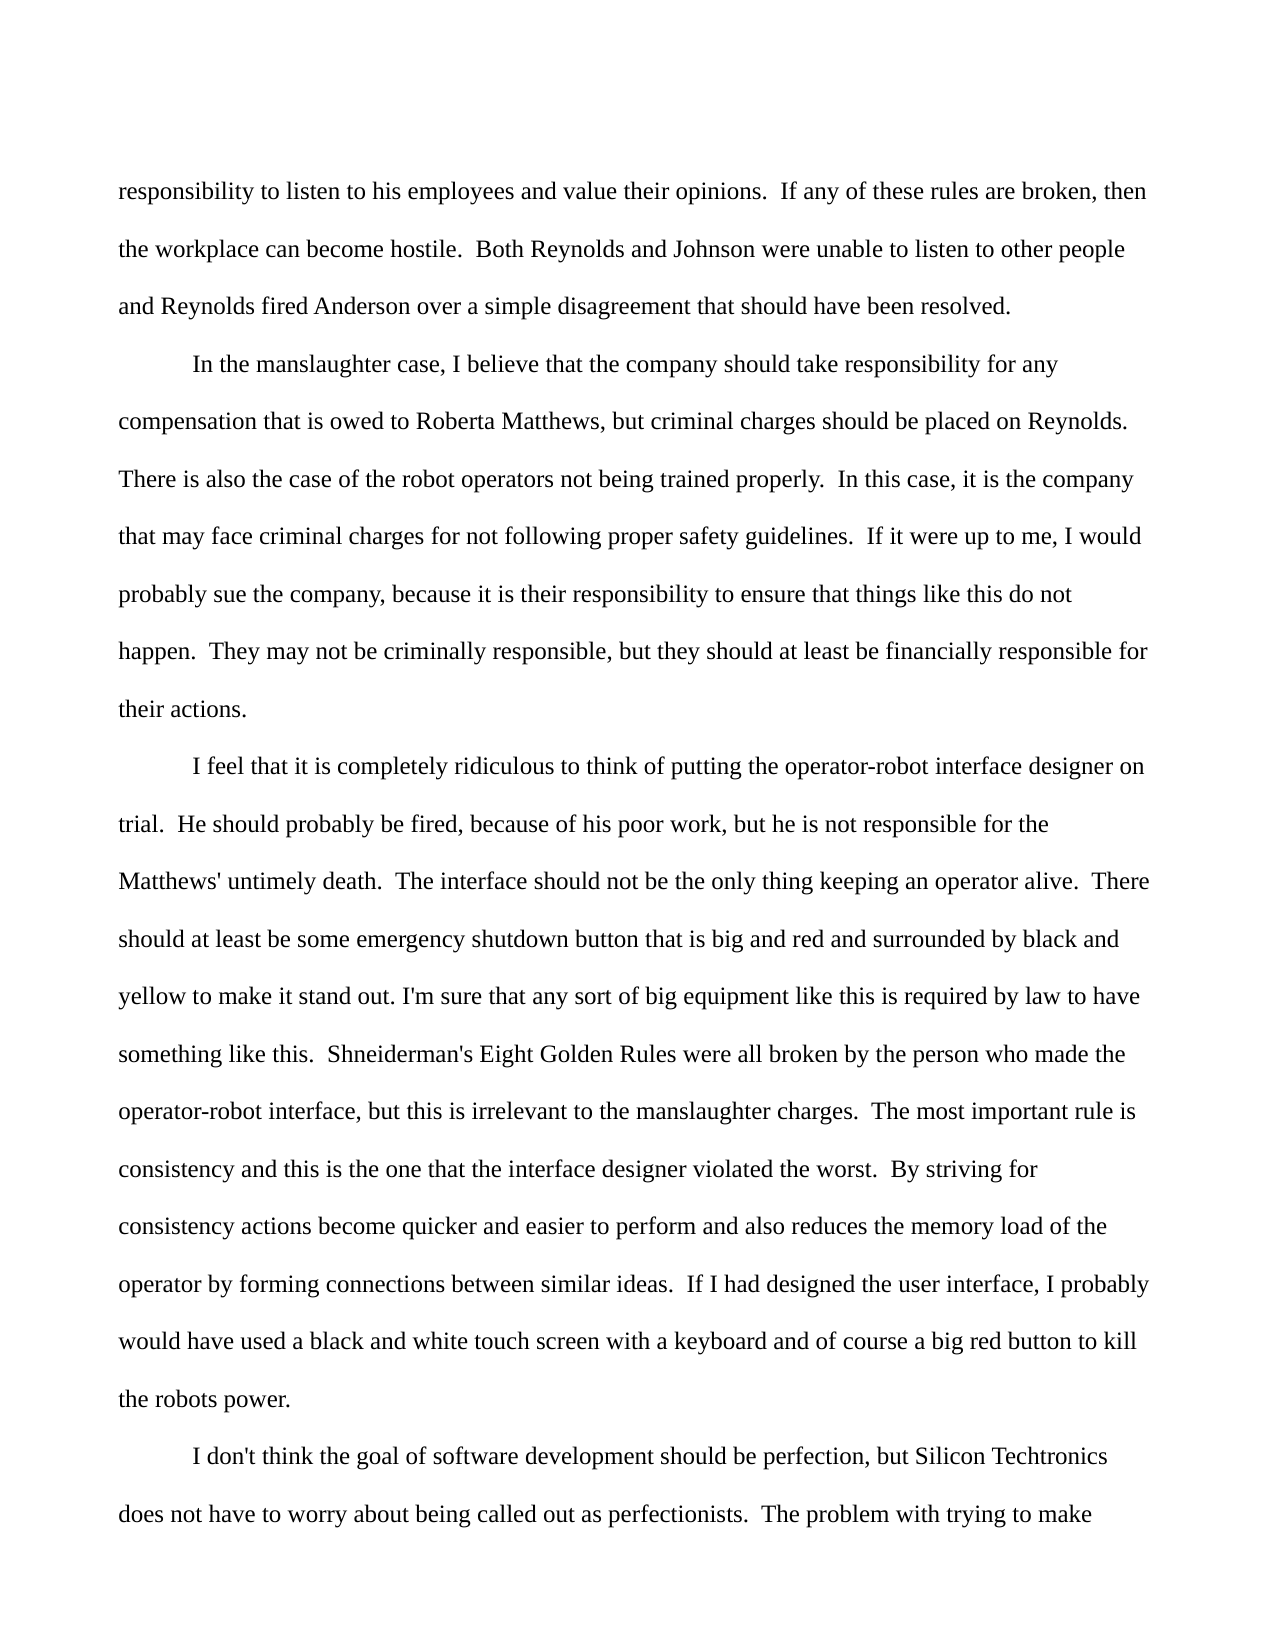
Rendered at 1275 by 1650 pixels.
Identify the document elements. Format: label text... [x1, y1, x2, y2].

text I don't think the goal of software development should be perfection, but Silicon Techtronics does not have to worry about being called out as perfectionists. The problem with trying to make [118, 1441, 1157, 1528]
text I feel that it is completely ridiculous to think of putting the operator-robot interface designer on trial. He should probably be fired, because of his poor work, but he is not responsible for the Matthews' untimely death. The interface should not be the only thing keeping an operator alive. There should at least be some emergency shutdown button that is big and red and surrounded by black and yellow to make it stand out. I'm sure that any sort of big equipment like this is required by law to have something like this. Shneiderman's Eight Golden Rules were all broken by the person who made the operator-robot interface, but this is irrelevant to the manslaughter charges. The most important rule is consistency and this is the one that the interface designer violated the worst. By striving for consistency actions become quicker and easier to perform and also reduces the memory load of the operator by forming connections between similar ideas. If I had designed the user interface, I probably would have used a black and white touch screen with a keyboard and of course a big red button to kill the robots power. [118, 751, 1157, 1413]
text In the manslaughter case, I believe that the company should take responsibility for any compensation that is owed to Roberta Matthews, but criminal charges should be placed on Reynolds. There is also the case of the robot operators not being trained properly. In this case, it is the company that may face criminal charges for not following proper safety guidelines. If it were up to me, I would probably sue the company, because it is their responsibility to ensure that things like this do not happen. They may not be criminally responsible, but they should at least be financially responsible for their actions. [118, 349, 1157, 723]
text responsibility to listen to his employees and value their opinions. If any of these rules are broken, then the workplace can become hostile. Both Reynolds and Johnson were unable to listen to other people and Reynolds fired Anderson over a simple disagreement that should have been resolved. [118, 176, 1157, 320]
